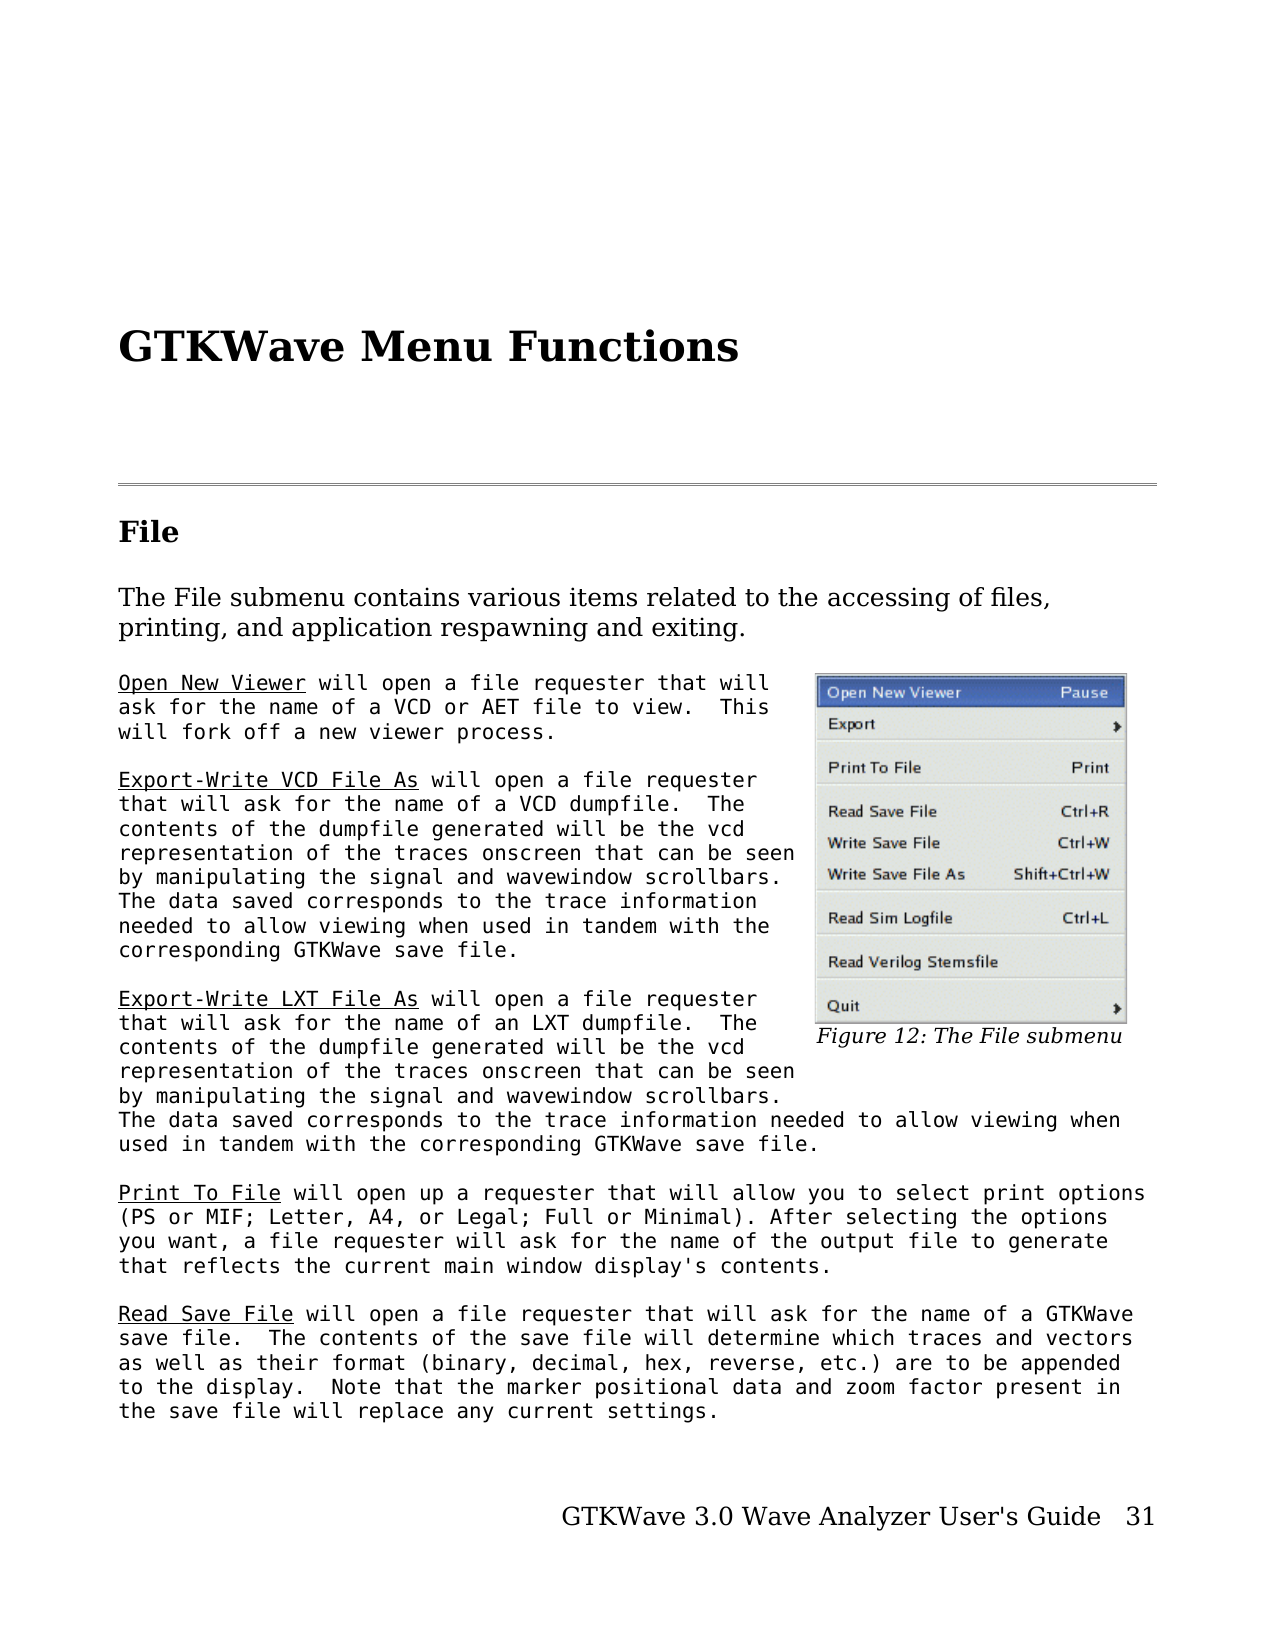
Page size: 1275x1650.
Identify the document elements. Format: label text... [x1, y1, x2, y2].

text File [118, 515, 1157, 549]
text Read Save File will open a file requester that will ask for the name of a GTKWave save file. The contents of the save file will determine which traces and vectors as well as their format (binary, decimal, hex, reverse, etc.) are to be appended to the display. Note that the marker positional data and zoom factor present in the save file will replace any current settings. [118, 1302, 1157, 1423]
text Figure 12: The File submenu [814, 1024, 1127, 1048]
text Open New Viewer will open a file requester that will ask for the name of a VCD or AET file to view. This will fork off a new viewer process. [118, 671, 808, 744]
text Export-Write VCD File As will open a file requester that will ask for the name of a VCD dumpfile. The contents of the dumpfile generated will be the vcd representation of the traces onscreen that can be seen by manipulating the signal and wavewindow scrollbars. The data saved corresponds to the trace information needed to allow viewing when used in tandem with the corresponding GTKWave save file. [118, 768, 808, 962]
text GTKWave Menu Functions [118, 322, 1157, 371]
text Export-Write LXT File As will open a file requester that will ask for the name of an LXT dumpfile. The contents of the dumpfile generated will be the vcd representation of the traces onscreen that can be seen by manipulating the signal and wavewindow scrollbars. The data saved corresponds to the trace information needed to allow viewing when used in tandem with the corresponding GTKWave save file. [118, 987, 1157, 1157]
text The File submenu contains various items related to the accessing of files, printing, and application respawning and exiting. [118, 584, 1157, 642]
text Print To File will open up a requester that will allow you to select print options (PS or MIF; Letter, A4, or Legal; Full or Minimal). After selecting the options you want, a file requester will ask for the name of the output file to generate that reflects the current main window display's contents. [118, 1181, 1157, 1278]
picture [814, 673, 1128, 1024]
